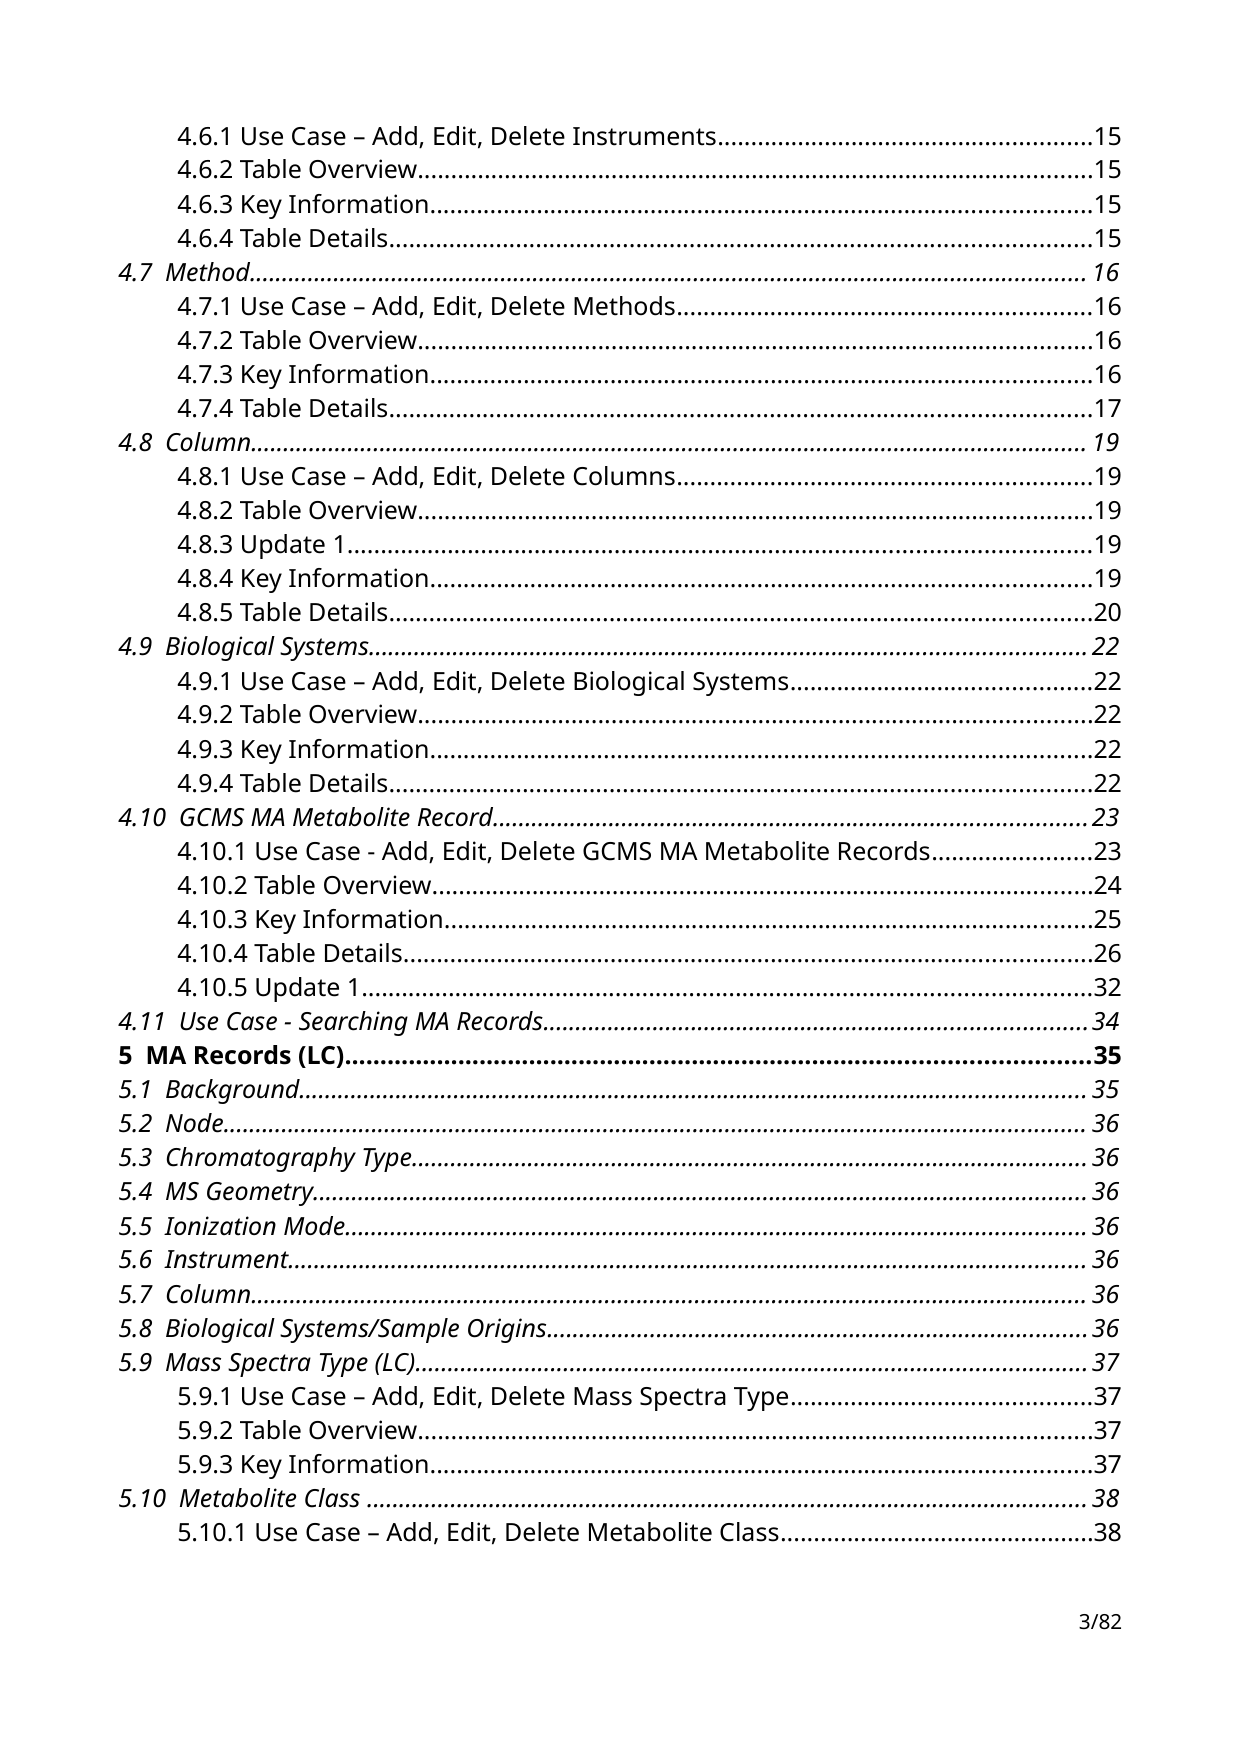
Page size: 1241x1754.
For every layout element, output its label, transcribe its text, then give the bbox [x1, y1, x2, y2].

text 4.10.2 Table Overview 24 [177, 867, 1122, 902]
text 4.8.3 Update 1 19 [177, 527, 1122, 561]
text 5 MA Records (LC) 35 [118, 1038, 1122, 1072]
text 4.6.1 Use Case – Add, Edit, Delete Instruments 15 [177, 118, 1122, 152]
text 5.9 Mass Spectra Type (LC) 37 [118, 1344, 1122, 1378]
text 4.10.3 Key Information 25 [177, 902, 1122, 936]
text 4.8 Column 19 [118, 425, 1122, 459]
text 5.5 Ionization Mode 36 [118, 1208, 1122, 1242]
text 4.6.4 Table Details 15 [177, 220, 1122, 254]
text 4.10.1 Use Case - Add, Edit, Delete GCMS MA Metabolite Records 23 [177, 833, 1122, 867]
text 4.7 Method 16 [118, 254, 1122, 288]
text 5.1 Background 35 [118, 1072, 1122, 1106]
text 4.8.1 Use Case – Add, Edit, Delete Columns 19 [177, 459, 1122, 493]
text 5.3 Chromatography Type 36 [118, 1140, 1122, 1174]
text 4.10.4 Table Details 26 [177, 936, 1122, 970]
text 4.7.3 Key Information 16 [177, 357, 1122, 391]
text 4.8.2 Table Overview 19 [177, 493, 1122, 527]
text 5.9.1 Use Case – Add, Edit, Delete Mass Spectra Type 37 [177, 1378, 1122, 1412]
text 5.7 Column 36 [118, 1276, 1122, 1310]
text 4.9 Biological Systems 22 [118, 629, 1122, 663]
text 4.7.1 Use Case – Add, Edit, Delete Methods 16 [177, 288, 1122, 322]
text 5.10 Metabolite Class 38 [118, 1481, 1122, 1515]
text 5.9.3 Key Information 37 [177, 1447, 1122, 1481]
text 4.9.4 Table Details 22 [177, 765, 1122, 799]
text 4.6.2 Table Overview 15 [177, 152, 1122, 186]
text 5.4 MS Geometry 36 [118, 1174, 1122, 1208]
text 4.9.3 Key Information 22 [177, 731, 1122, 765]
text 5.9.2 Table Overview 37 [177, 1412, 1122, 1447]
text 5.8 Biological Systems/Sample Origins 36 [118, 1310, 1122, 1344]
text 4.11 Use Case - Searching MA Records 34 [118, 1004, 1122, 1038]
text 4.8.5 Table Details 20 [177, 595, 1122, 629]
text 4.8.4 Key Information 19 [177, 561, 1122, 595]
text 4.9.2 Table Overview 22 [177, 697, 1122, 731]
text 5.10.1 Use Case – Add, Edit, Delete Metabolite Class 38 [177, 1515, 1122, 1549]
text 4.6.3 Key Information 15 [177, 186, 1122, 220]
text 4.10.5 Update 1 32 [177, 970, 1122, 1004]
text 4.7.4 Table Details 17 [177, 391, 1122, 425]
text 4.10 GCMS MA Metabolite Record 23 [118, 799, 1122, 833]
text 4.7.2 Table Overview 16 [177, 322, 1122, 357]
text 5.6 Instrument 36 [118, 1242, 1122, 1276]
text 4.9.1 Use Case – Add, Edit, Delete Biological Systems 22 [177, 663, 1122, 697]
text 5.2 Node 36 [118, 1106, 1122, 1140]
